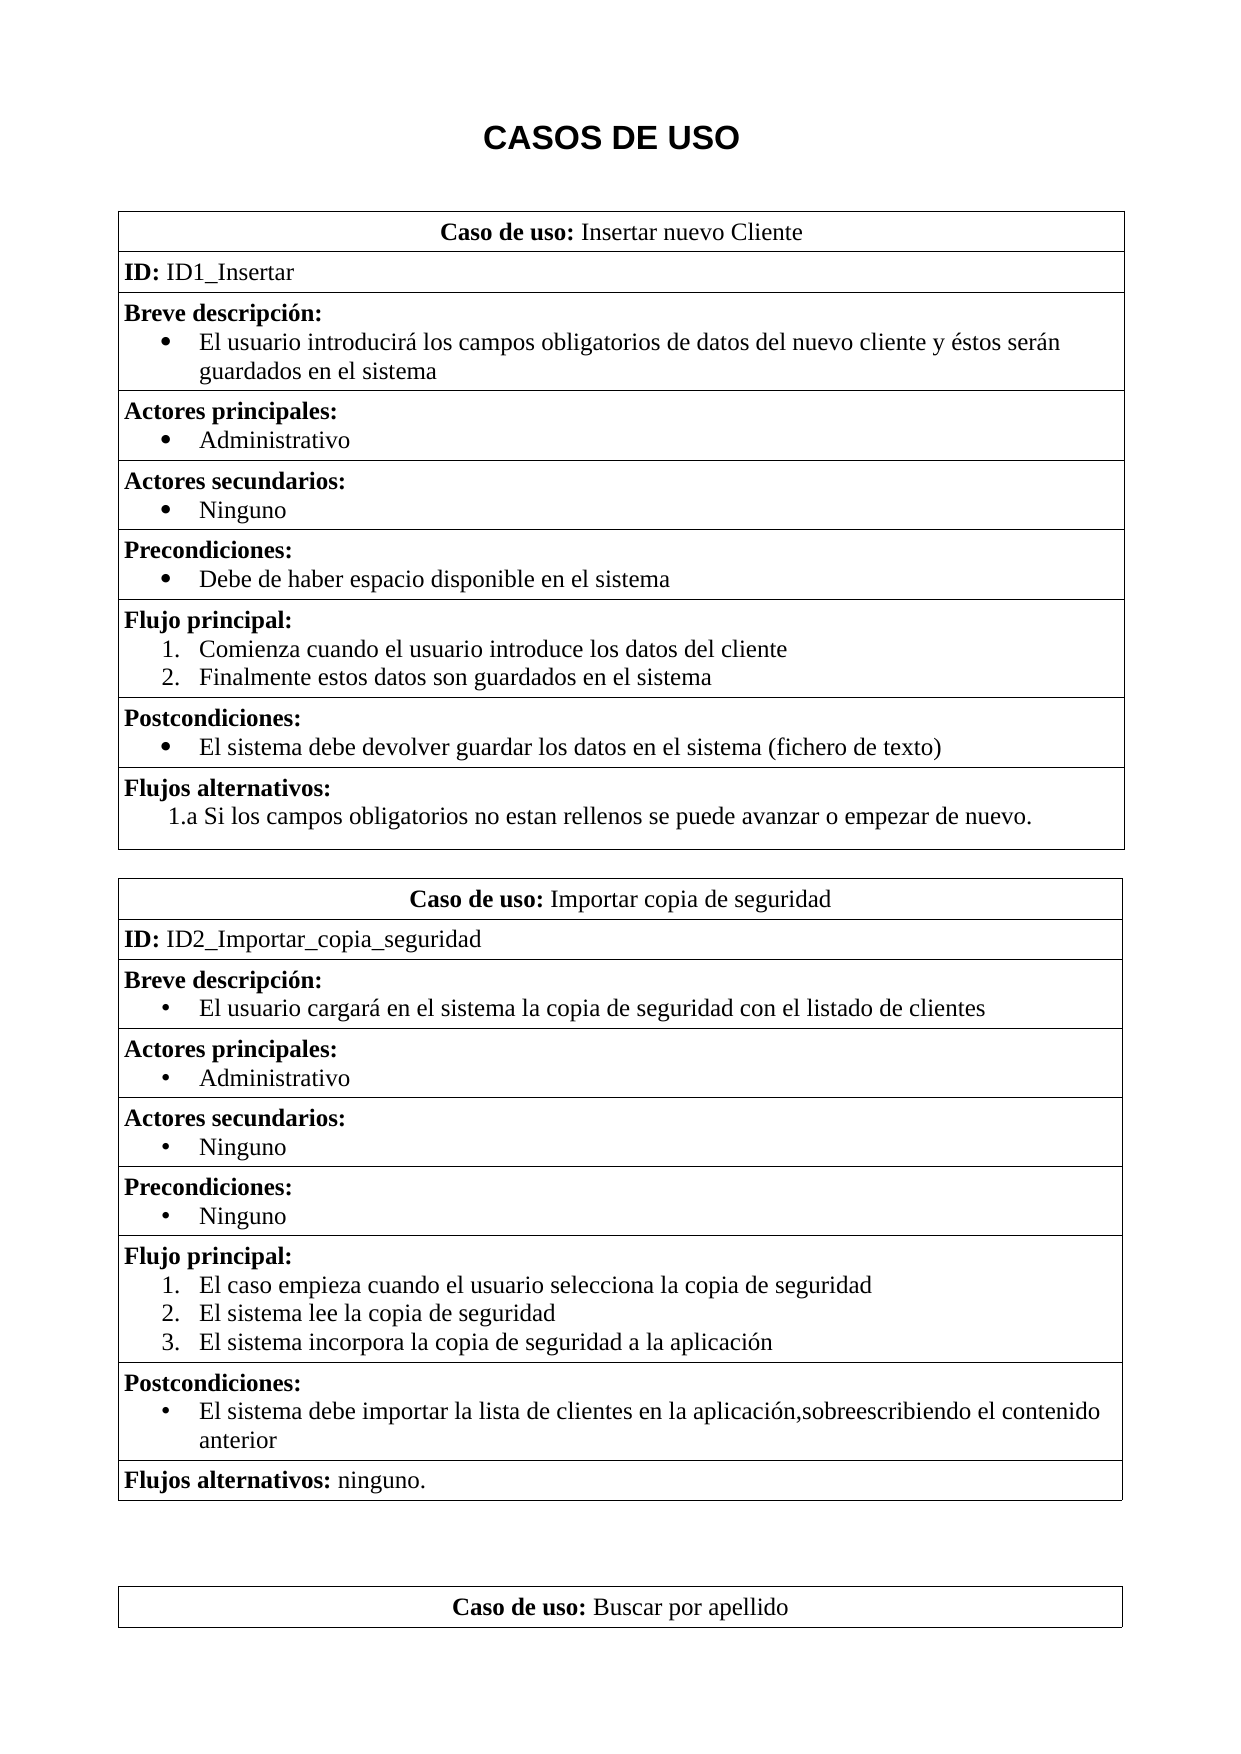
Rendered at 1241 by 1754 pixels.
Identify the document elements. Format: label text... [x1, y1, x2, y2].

table_cell Actores secundarios: Ninguno [119, 461, 1124, 529]
table_cell Precondiciones: Ninguno [119, 1167, 1122, 1235]
table_cell Actores principales: Administrativo [119, 391, 1124, 460]
table_cell Flujo principal: El caso empieza cuando el usuario selecciona la copia de seguridad El sistema lee la copia de seguridad El sistema incorpora la copia de seguridad a la aplicación [119, 1236, 1122, 1362]
table_cell Postcondiciones: El sistema debe importar la lista de clientes en la aplicación,sobreescribiendo el contenido anterior [119, 1363, 1122, 1459]
table_cell Precondiciones: Debe de haber espacio disponible en el sistema [119, 530, 1124, 599]
table_cell Flujos alternativos: ninguno. [119, 1461, 1122, 1500]
table_header Caso de uso: Insertar nuevo Cliente [119, 212, 1124, 251]
table_cell Flujo principal: Comienza cuando el usuario introduce los datos del cliente Finalmente estos datos son guardados en el sistema [119, 600, 1124, 697]
table_header Caso de uso: Buscar por apellido [119, 1587, 1122, 1627]
table_cell Postcondiciones: El sistema debe devolver guardar los datos en el sistema (fichero de texto) [119, 698, 1124, 766]
table_cell Breve descripción: El usuario cargará en el sistema la copia de seguridad con el listado de clientes [119, 960, 1122, 1028]
table_cell ID: ID2_Importar_copia_seguridad [119, 920, 1122, 959]
table_cell Actores secundarios: Ninguno [119, 1098, 1122, 1166]
table_cell Breve descripción: El usuario introducirá los campos obligatorios de datos del nuevo cliente y éstos serán guardados en el sistema [119, 293, 1124, 390]
subtitle CASOS DE USO [381, 118, 1122, 157]
table_cell Actores principales: Administrativo [119, 1029, 1122, 1097]
table_header Caso de uso: Importar copia de seguridad [119, 879, 1122, 919]
table_cell ID: ID1_Insertar [119, 252, 1124, 292]
table_cell Flujos alternativos: 1.a Si los campos obligatorios no estan rellenos se puede avanzar o empezar de nuevo. [119, 768, 1124, 849]
